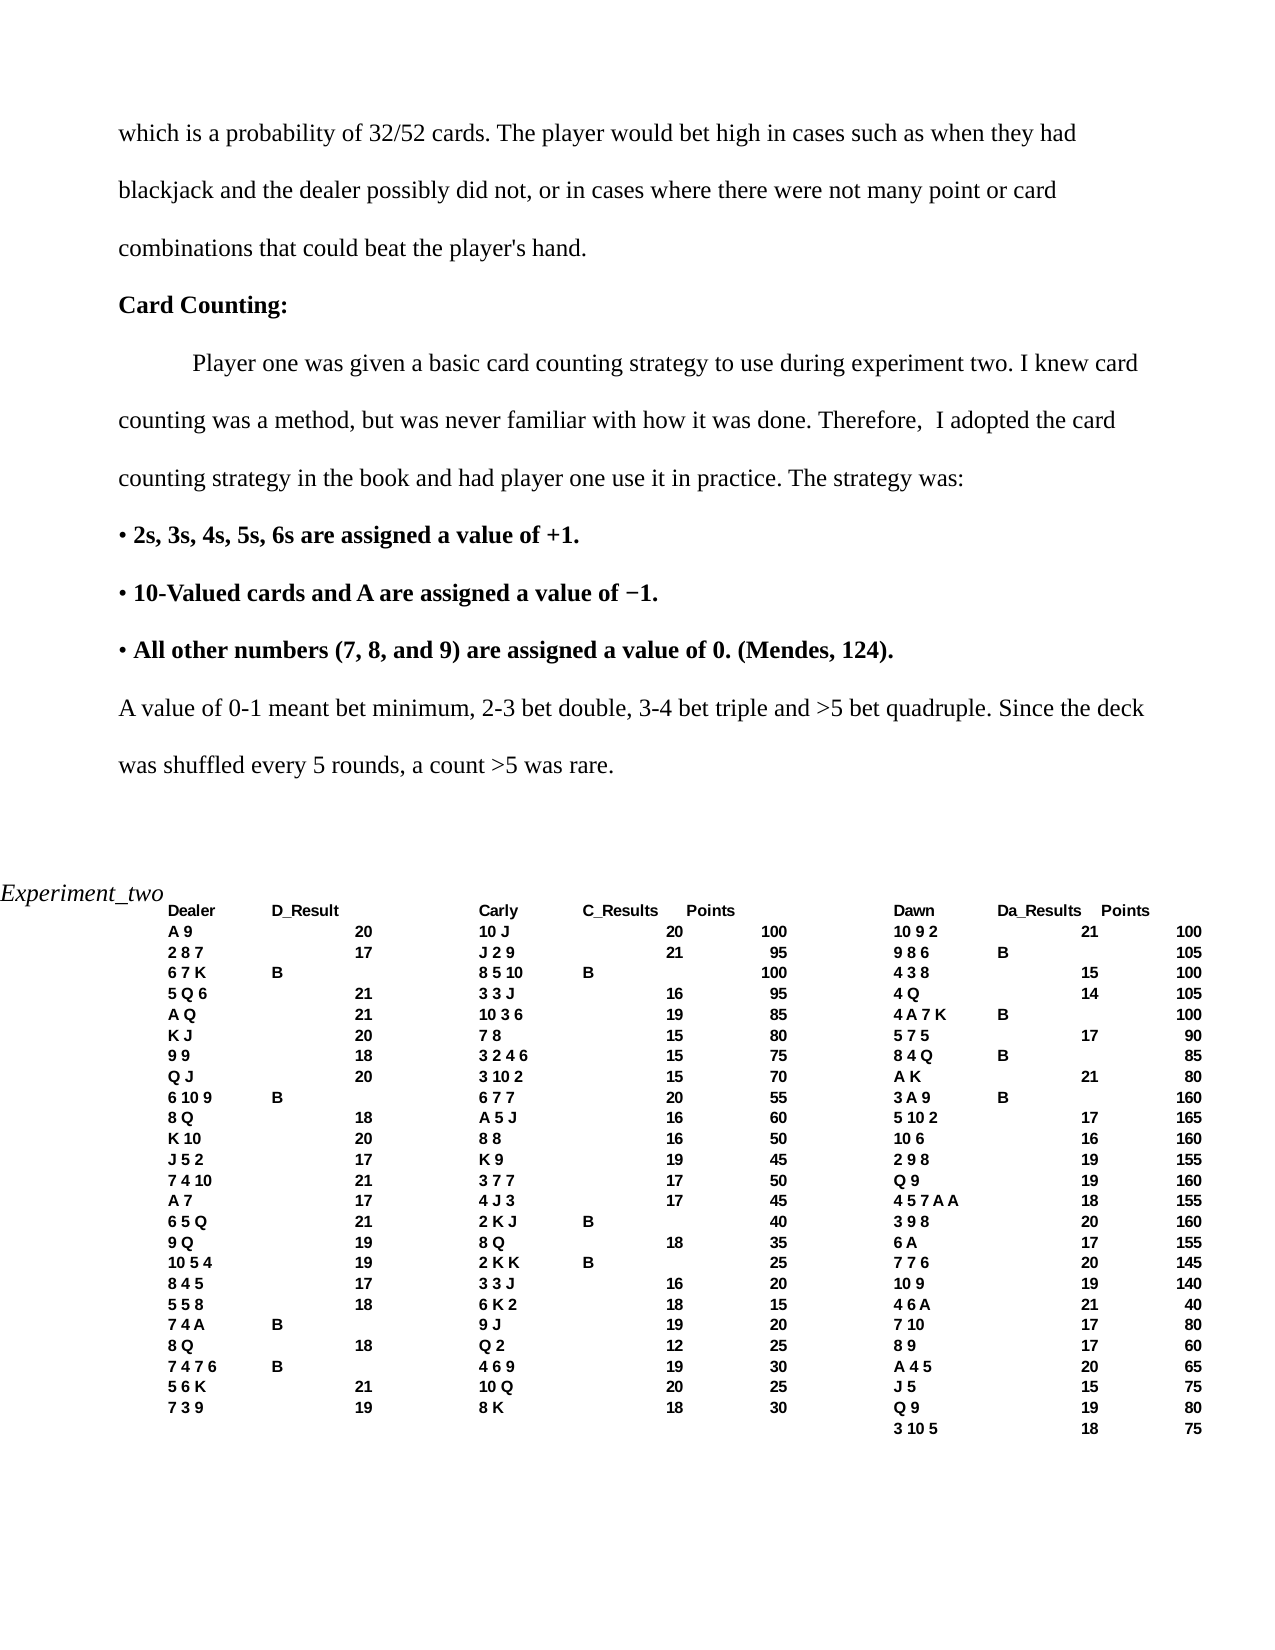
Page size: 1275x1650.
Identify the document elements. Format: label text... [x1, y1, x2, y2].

text Card Counting: [118, 291, 1157, 319]
text which is a probability of 32/52 cards. The player would bet high in cases such as when they had blackjack and the dealer possibly did not, or in cases where there were not many point or card combinations that could beat the player's hand. [118, 118, 1157, 262]
text • All other numbers (7, 8, and 9) are assigned a value of 0. (Mendes, 124). [118, 636, 1157, 664]
text • 10-Valued cards and A are assigned a value of −1. [118, 578, 1157, 607]
text A value of 0-1 meant bet minimum, 2-3 bet double, 3-4 bet triple and >5 bet quadruple. Since the deck was shuffled every 5 rounds, a count >5 was rare. [118, 693, 1157, 779]
text Player one was given a basic card counting strategy to use during experiment two. I knew card counting was a method, but was never familiar with how it was done. Therefore, I adopted the card counting strategy in the book and had player one use it in practice. The strategy was: [118, 348, 1157, 492]
text • 2s, 3s, 4s, 5s, 6s are assigned a value of +1. [118, 521, 1157, 549]
text Experiment_two [0, 878, 1275, 1441]
